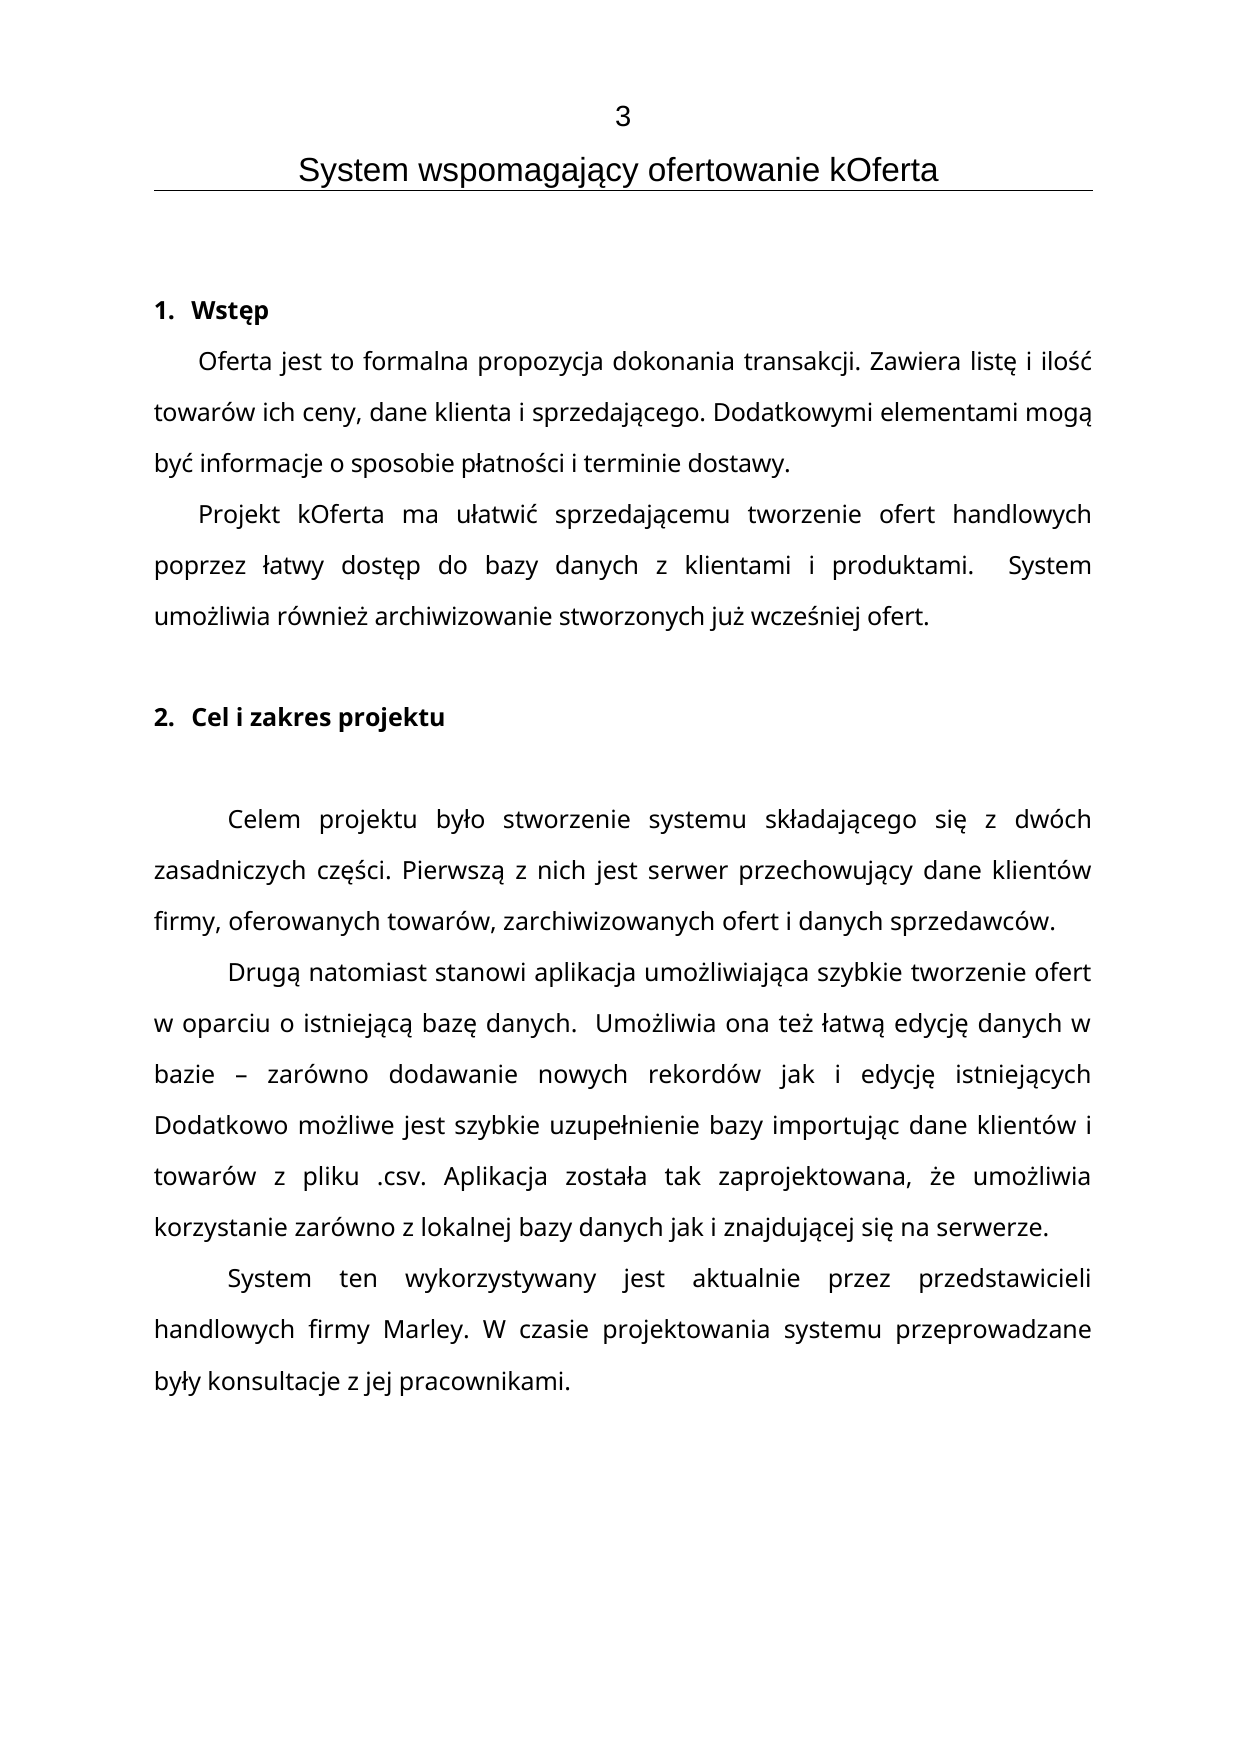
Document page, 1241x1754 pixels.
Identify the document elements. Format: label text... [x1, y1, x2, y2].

text Oferta jest to formalna propozycja dokonania transakcji. Zawiera listę i ilość towarów ich ceny, dane klienta i sprzedającego. Dodatkowymi elementami mogą być informacje o sposobie płatności i terminie dostawy. [153, 343, 1093, 479]
subtitle Wstęp [153, 292, 1093, 326]
subtitle Cel i zakres projektu [153, 700, 1093, 734]
text System ten wykorzystywany jest aktualnie przez przedstawicieli handlowych firmy Marley. W czasie projektowania systemu przeprowadzane były konsultacje z jej pracownikami. [153, 1261, 1093, 1397]
text Drugą natomiast stanowi aplikacja umożliwiająca szybkie tworzenie ofert w oparciu o istniejącą bazę danych. Umożliwia ona też łatwą edycję danych w bazie – zarówno dodawanie nowych rekordów jak i edycję istniejących Dodatkowo możliwe jest szybkie uzupełnienie bazy importując dane klientów i towarów z pliku .csv. Aplikacja została tak zaprojektowana, że umożliwia korzystanie zarówno z lokalnej bazy danych jak i znajdującej się na serwerze. [153, 955, 1093, 1244]
text Projekt kOferta ma ułatwić sprzedającemu tworzenie ofert handlowych poprzez łatwy dostęp do bazy danych z klientami i produktami. System umożliwia również archiwizowanie stworzonych już wcześniej ofert. [153, 497, 1093, 633]
text Celem projektu było stworzenie systemu składającego się z dwóch zasadniczych części. Pierwszą z nich jest serwer przechowujący dane klientów firmy, oferowanych towarów, zarchiwizowanych ofert i danych sprzedawców. [153, 802, 1093, 938]
